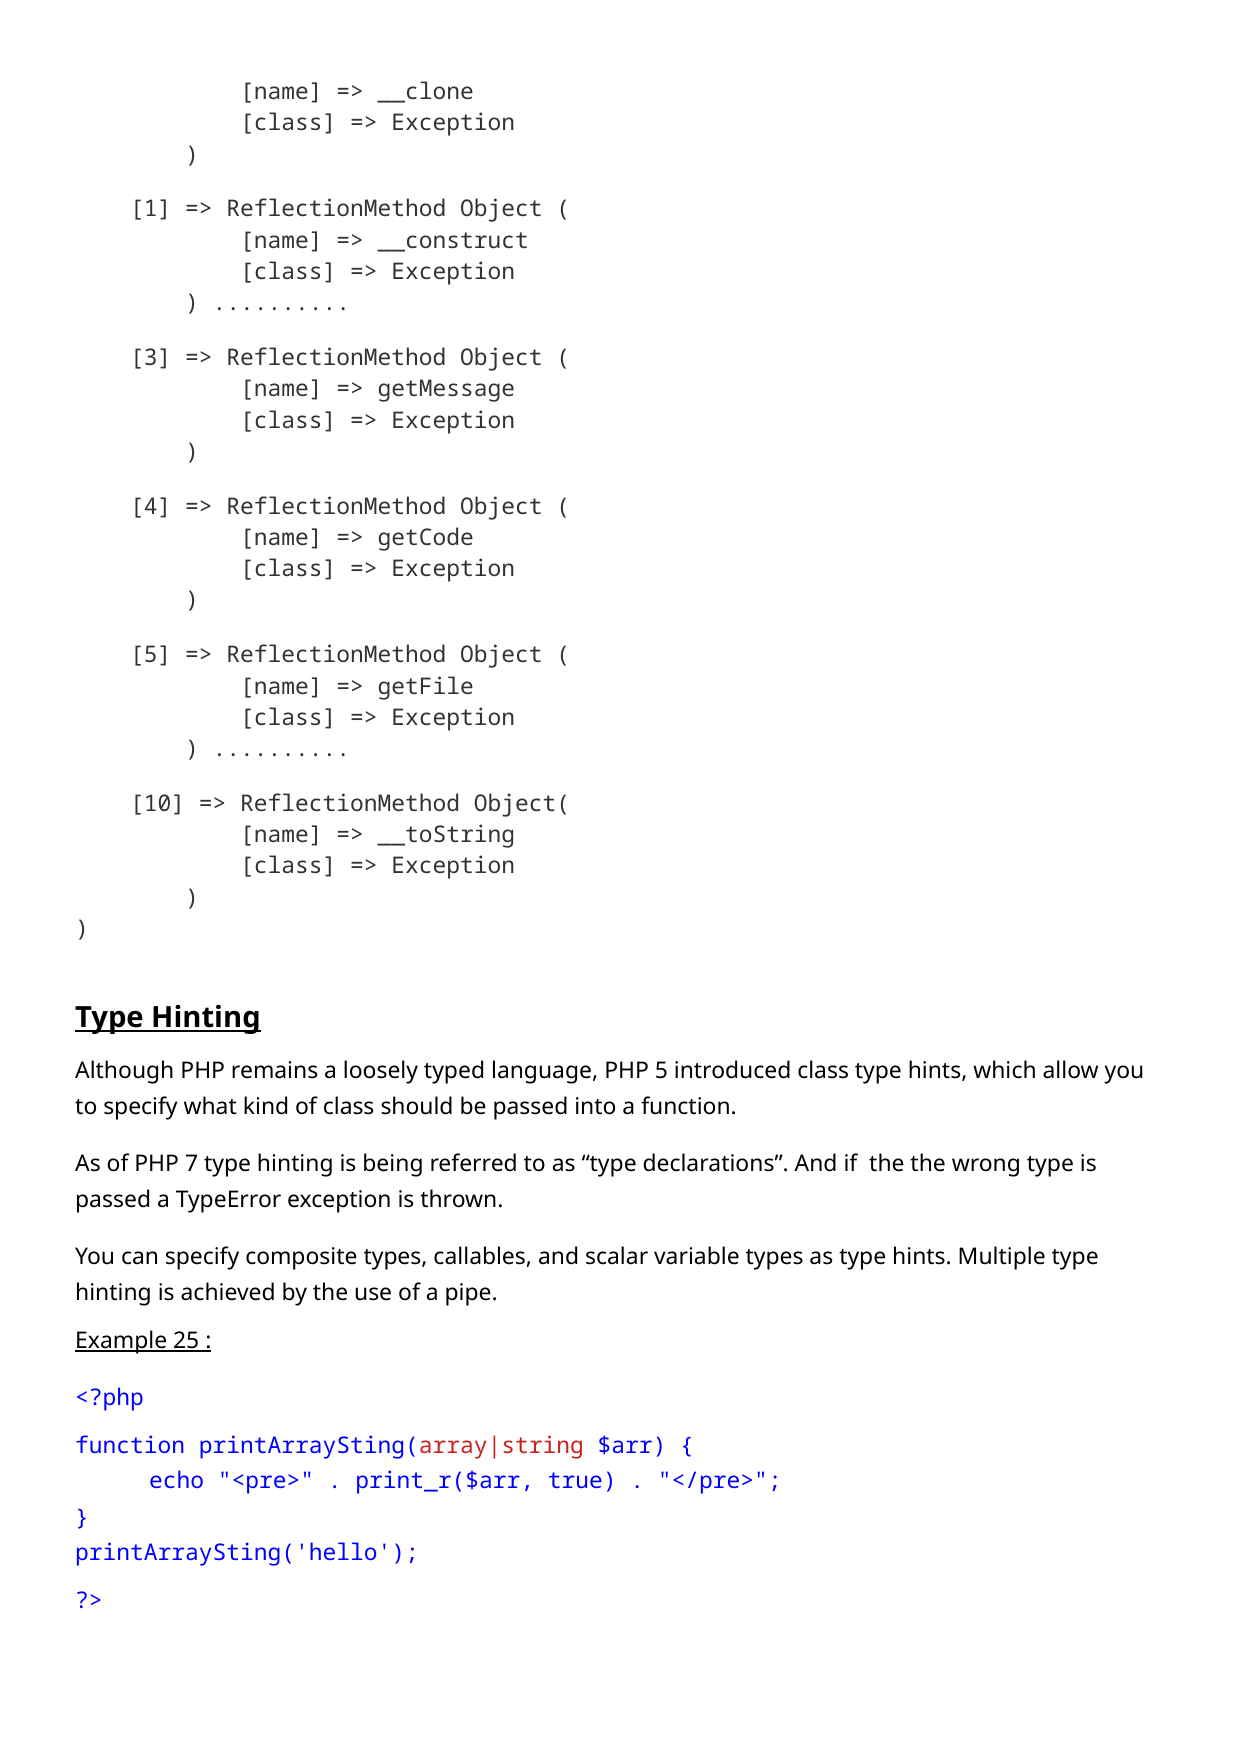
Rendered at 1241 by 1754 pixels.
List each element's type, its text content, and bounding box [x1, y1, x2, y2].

text [10] => ReflectionMethod Object( [75, 787, 1166, 818]
text [name] => getCode [75, 521, 1166, 552]
text printArraySting('hello'); [75, 1536, 1166, 1568]
text <?php [75, 1381, 1166, 1412]
text [class] => Exception [75, 849, 1166, 881]
text ) [75, 435, 1166, 466]
text Example 25 : [75, 1324, 1166, 1355]
text ) .......... [75, 286, 1166, 317]
text ) [75, 137, 1166, 169]
text echo "<pre>" . print_r($arr, true) . "</pre>"; [75, 1464, 1166, 1496]
text [class] => Exception [75, 701, 1166, 732]
text ) [75, 881, 1166, 912]
text [class] => Exception [75, 403, 1166, 435]
text [class] => Exception [75, 106, 1166, 137]
text [class] => Exception [75, 552, 1166, 583]
text } [75, 1500, 1166, 1532]
text [3] => ReflectionMethod Object ( [75, 341, 1166, 372]
text [name] => __construct [75, 224, 1166, 255]
text [name] => getFile [75, 669, 1166, 701]
text ) .......... [75, 732, 1166, 763]
text You can specify composite types, callables, and scalar variable types as type hints. Multiple type hinting is achieved by the use of a pipe. [75, 1240, 1166, 1307]
text ?> [75, 1584, 1166, 1616]
text ) [75, 912, 1166, 943]
text As of PHP 7 type hinting is being referred to as “type declarations”. And if the the wrong type is passed a TypeError exception is thrown. [75, 1147, 1166, 1214]
text [name] => __toString [75, 818, 1166, 849]
text function printArraySting(array|string $arr) { [75, 1428, 1166, 1460]
text [1] => ReflectionMethod Object ( [75, 192, 1166, 224]
text [class] => Exception [75, 255, 1166, 286]
text [name] => __clone [75, 75, 1166, 106]
text Although PHP remains a loosely typed language, PHP 5 introduced class type hints, which allow you to specify what kind of class should be passed into a function. [75, 1054, 1166, 1121]
text [5] => ReflectionMethod Object ( [75, 638, 1166, 669]
text Type Hinting [75, 996, 1166, 1036]
text ) [75, 583, 1166, 615]
text [4] => ReflectionMethod Object ( [75, 490, 1166, 521]
text [name] => getMessage [75, 372, 1166, 403]
